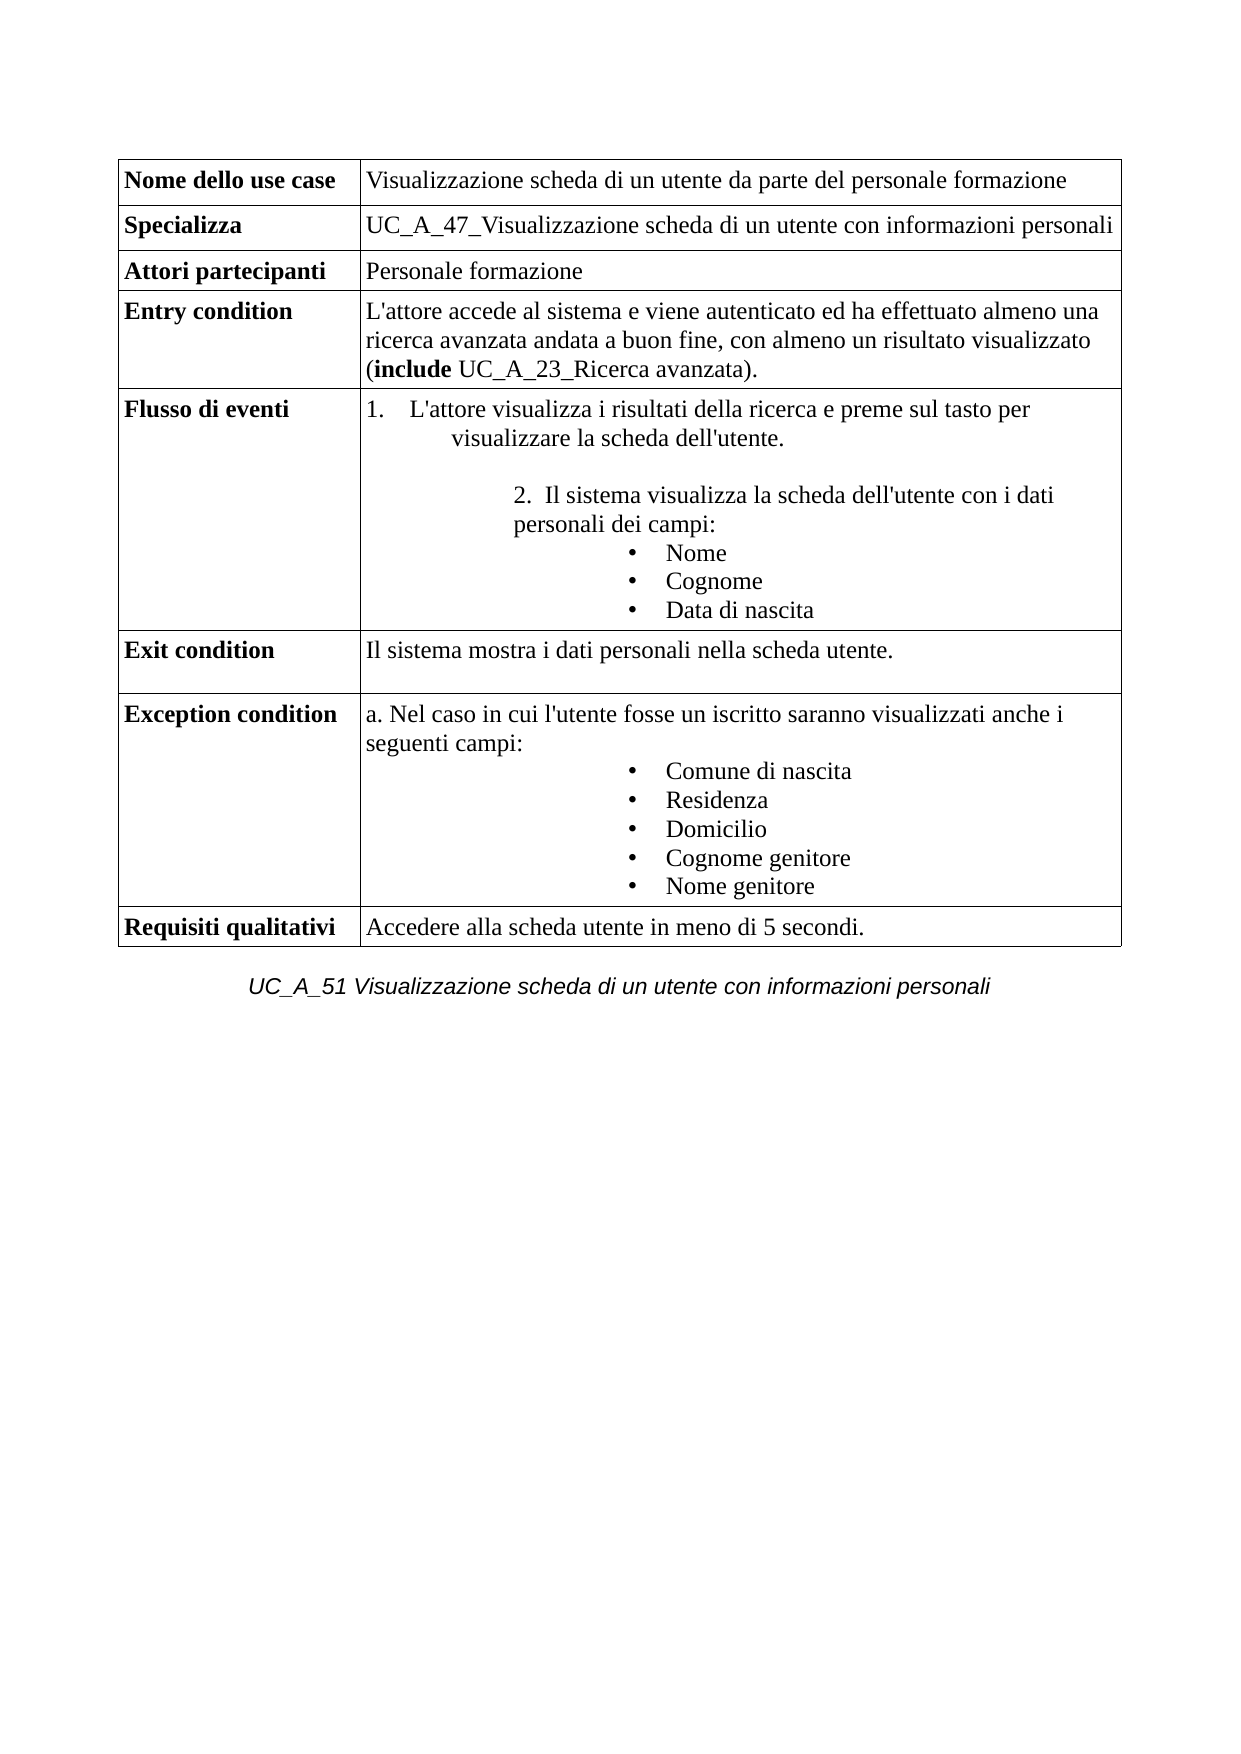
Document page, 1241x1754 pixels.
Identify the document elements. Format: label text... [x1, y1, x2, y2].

table_cell UC_A_47_Visualizzazione scheda di un utente con informazioni personali [361, 206, 1121, 250]
table_header Nome dello use case [119, 160, 360, 205]
table_cell Entry condition [119, 291, 360, 388]
table_cell L'attore visualizza i risultati della ricerca e preme sul tasto per visualizzare la scheda dell'utente. Il sistema visualizza la scheda dell'utente con i dati personali dei campi: Nome Cognome Data di nascita [361, 389, 1121, 630]
table_cell Specializza [119, 206, 360, 250]
table_cell Exception condition [119, 694, 360, 906]
table_cell L'attore accede al sistema e viene autenticato ed ha effettuato almeno una ricerca avanzata andata a buon fine, con almeno un risultato visualizzato (include UC_A_23_Ricerca avanzata). [361, 291, 1121, 388]
table_cell Requisiti qualitativi [119, 907, 360, 946]
table_cell Personale formazione [361, 251, 1121, 290]
table_header Visualizzazione scheda di un utente da parte del personale formazione [361, 160, 1121, 205]
text UC_A_51 Visualizzazione scheda di un utente con informazioni personali [118, 973, 1122, 999]
table_cell Flusso di eventi [119, 389, 360, 630]
table_cell Exit condition [119, 631, 360, 693]
table_cell Il sistema mostra i dati personali nella scheda utente. [361, 631, 1121, 693]
table_cell a. Nel caso in cui l'utente fosse un iscritto saranno visualizzati anche i seguenti campi: Comune di nascita Residenza Domicilio Cognome genitore Nome genitore [361, 694, 1121, 906]
table_cell Attori partecipanti [119, 251, 360, 290]
table_cell Accedere alla scheda utente in meno di 5 secondi. [361, 907, 1121, 946]
